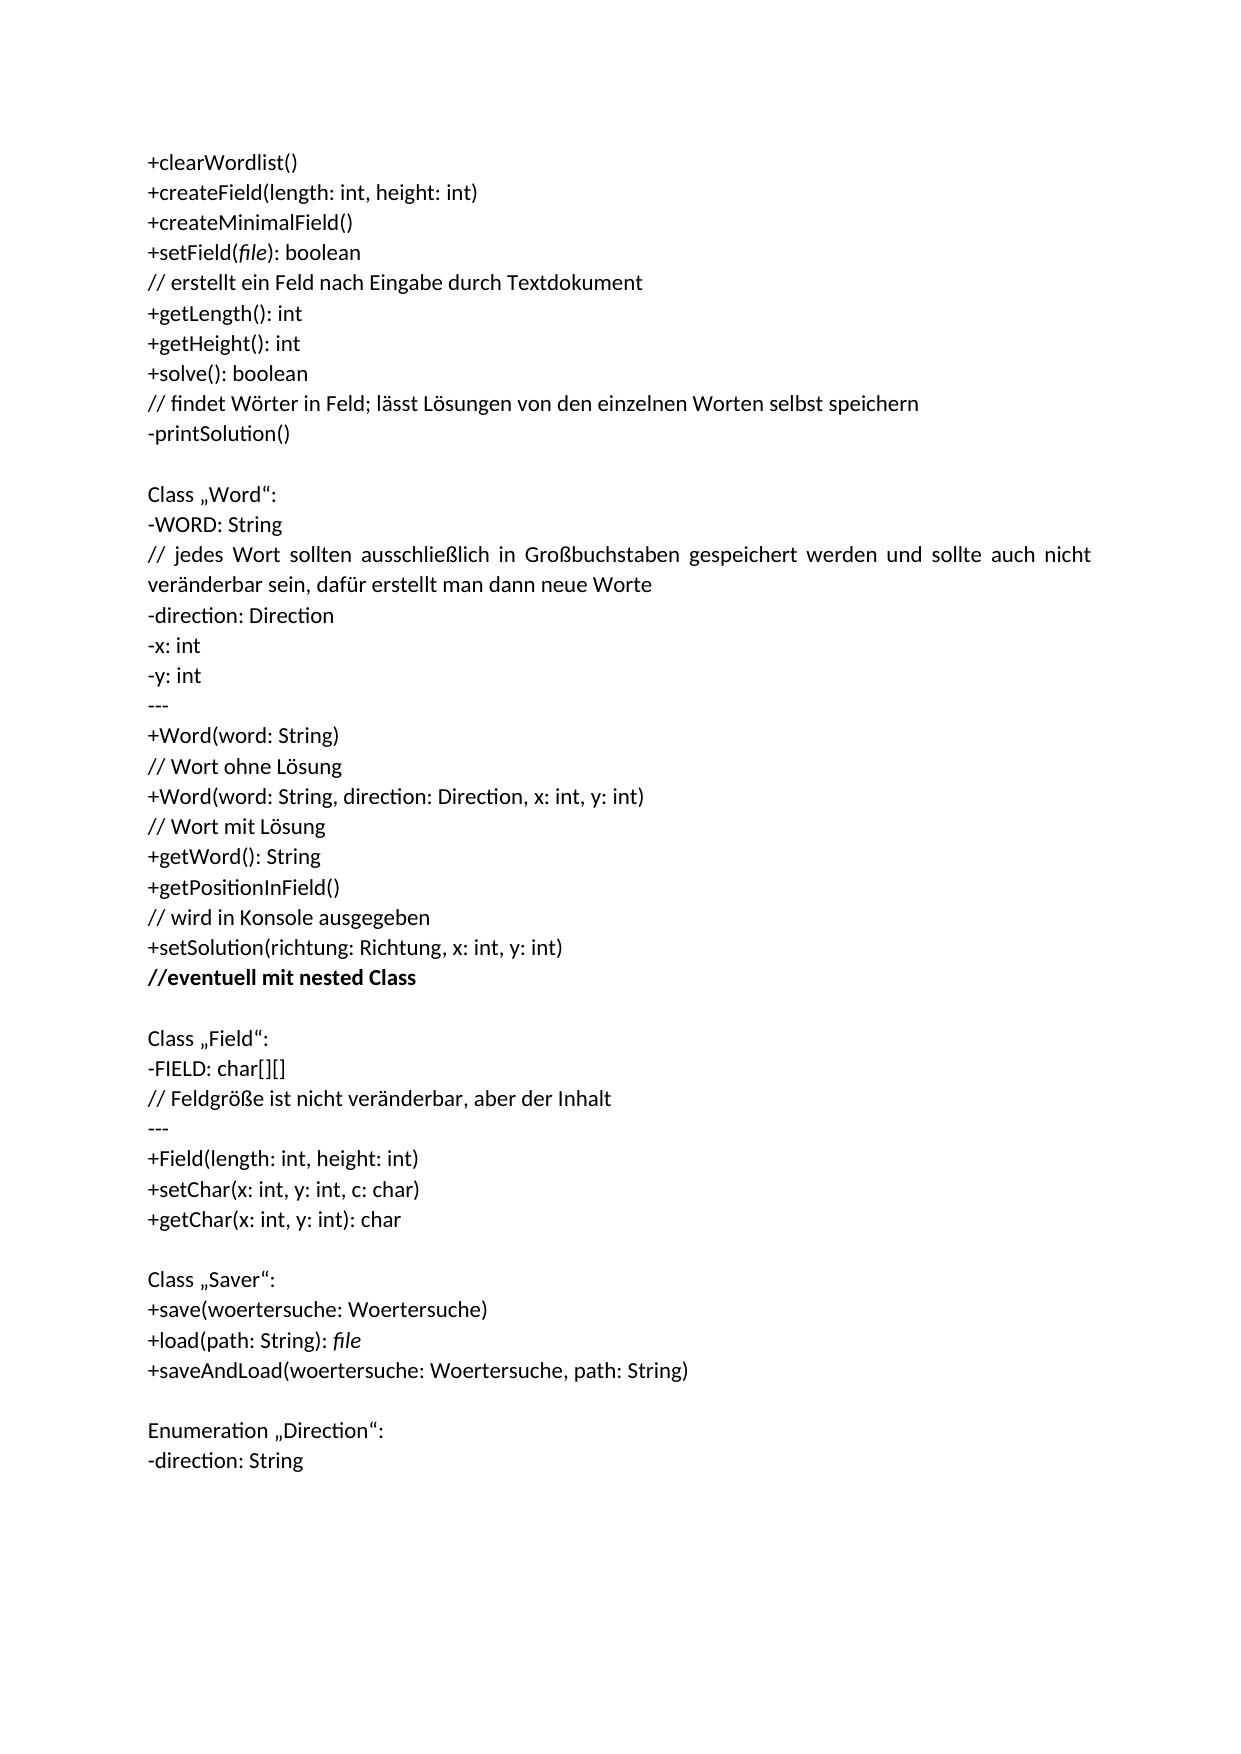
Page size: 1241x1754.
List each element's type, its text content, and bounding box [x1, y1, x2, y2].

text --- [148, 691, 1093, 719]
text // findet Wörter in Feld; lässt Lösungen von den einzelnen Worten selbst speichern [148, 389, 1093, 417]
text //eventuell mit nested Class [148, 963, 1093, 991]
text +setField(file): boolean [148, 238, 1093, 266]
text -direction: Direction [148, 601, 1093, 629]
text +solve(): boolean [148, 359, 1093, 387]
text Class „Field“: [148, 1024, 1093, 1052]
text +getHeight(): int [148, 329, 1093, 357]
text Class „Word“: [148, 480, 1093, 508]
text -printSolution() [148, 419, 1093, 447]
text +setSolution(richtung: Richtung, x: int, y: int) [148, 933, 1093, 961]
text +Field(length: int, height: int) [148, 1144, 1093, 1172]
text // Feldgröße ist nicht veränderbar, aber der Inhalt [148, 1084, 1093, 1112]
text +saveAndLoad(woertersuche: Woertersuche, path: String) [148, 1356, 1093, 1384]
text +getWord(): String [148, 842, 1093, 870]
text -FIELD: char[][] [148, 1054, 1093, 1082]
text +clearWordlist() [148, 148, 1093, 176]
text +Word(word: String) [148, 722, 1093, 749]
text // erstellt ein Feld nach Eingabe durch Textdokument [148, 268, 1093, 296]
text -direction: String [148, 1447, 1093, 1474]
text +getChar(x: int, y: int): char [148, 1205, 1093, 1233]
text Enumeration „Direction“: [148, 1416, 1093, 1444]
text +createField(length: int, height: int) [148, 178, 1093, 206]
text +getLength(): int [148, 299, 1093, 327]
text --- [148, 1114, 1093, 1142]
text // Wort mit Lösung [148, 812, 1093, 840]
text // Wort ohne Lösung [148, 752, 1093, 780]
text // jedes Wort sollten ausschließlich in Großbuchstaben gespeichert werden und sollte auch nicht veränderbar sein, dafür erstellt man dann neue Worte [148, 540, 1093, 598]
text +getPositionInField() [148, 873, 1093, 901]
text // wird in Konsole ausgegeben [148, 903, 1093, 931]
text -y: int [148, 661, 1093, 689]
text +Word(word: String, direction: Direction, x: int, y: int) [148, 782, 1093, 810]
text +setChar(x: int, y: int, c: char) [148, 1175, 1093, 1203]
text +load(path: String): file [148, 1326, 1093, 1354]
text +save(woertersuche: Woertersuche) [148, 1296, 1093, 1323]
text -WORD: String [148, 510, 1093, 538]
text -x: int [148, 631, 1093, 659]
text Class „Saver“: [148, 1265, 1093, 1293]
text +createMinimalField() [148, 208, 1093, 236]
